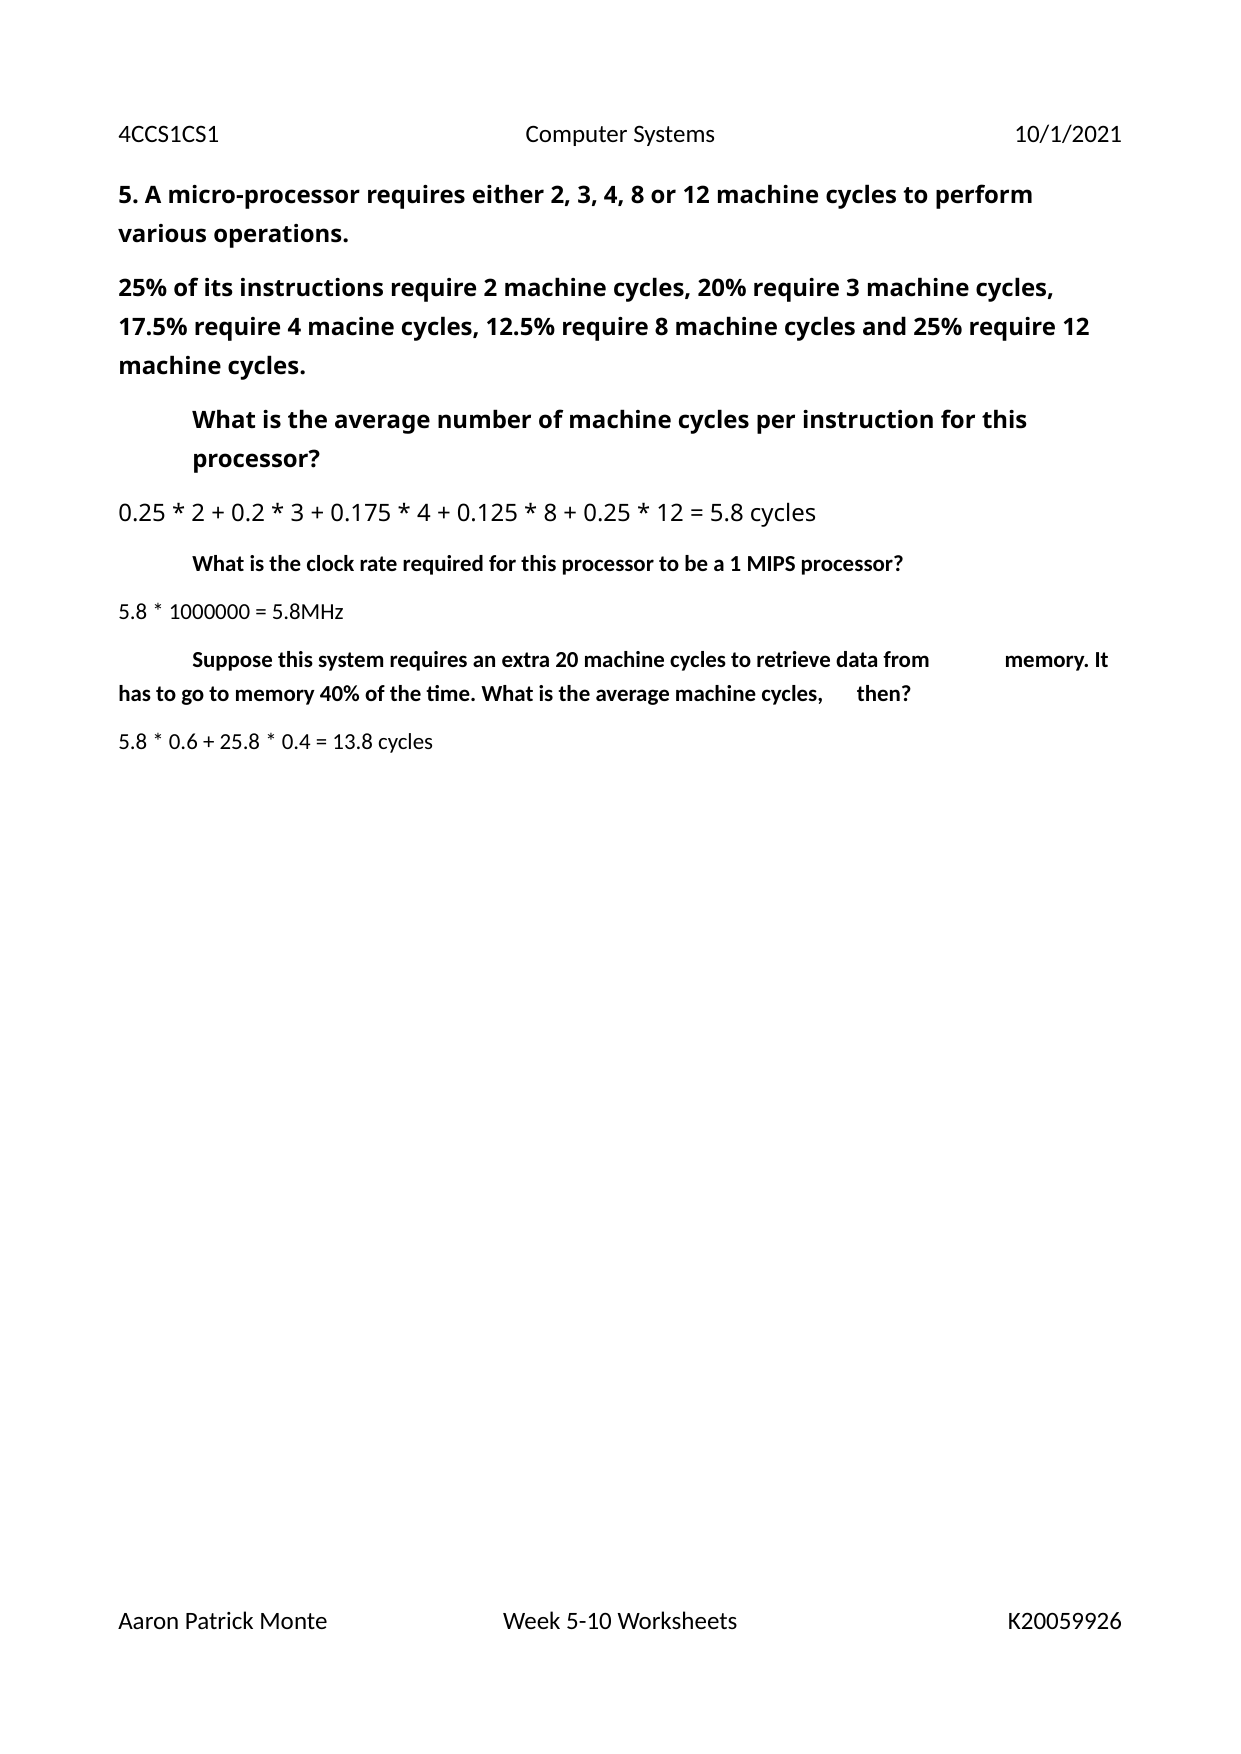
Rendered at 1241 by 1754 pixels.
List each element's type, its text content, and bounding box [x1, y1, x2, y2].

text What is the average number of machine cycles per instruction for this processor? [118, 403, 1122, 474]
text 5. A micro-processor requires either 2, 3, 4, 8 or 12 machine cycles to perform various operations. [118, 178, 1122, 250]
text What is the clock rate required for this processor to be a 1 MIPS processor? [118, 549, 1122, 577]
text 5.8 * 1000000 = 5.8MHz [118, 597, 1122, 625]
text 25% of its instructions require 2 machine cycles, 20% require 3 machine cycles, 17.5% require 4 macine cycles, 12.5% require 8 machine cycles and 25% require 12 machine cycles. [118, 271, 1122, 382]
text 5.8 * 0.6 + 25.8 * 0.4 = 13.8 cycles [118, 727, 1122, 755]
text Suppose this system requires an extra 20 machine cycles to retrieve data from memory. It has to go to memory 40% of the time. What is the average machine cycles, then? [118, 645, 1122, 707]
text 0.25 * 2 + 0.2 * 3 + 0.175 * 4 + 0.125 * 8 + 0.25 * 12 = 5.8 cycles [118, 495, 1122, 528]
